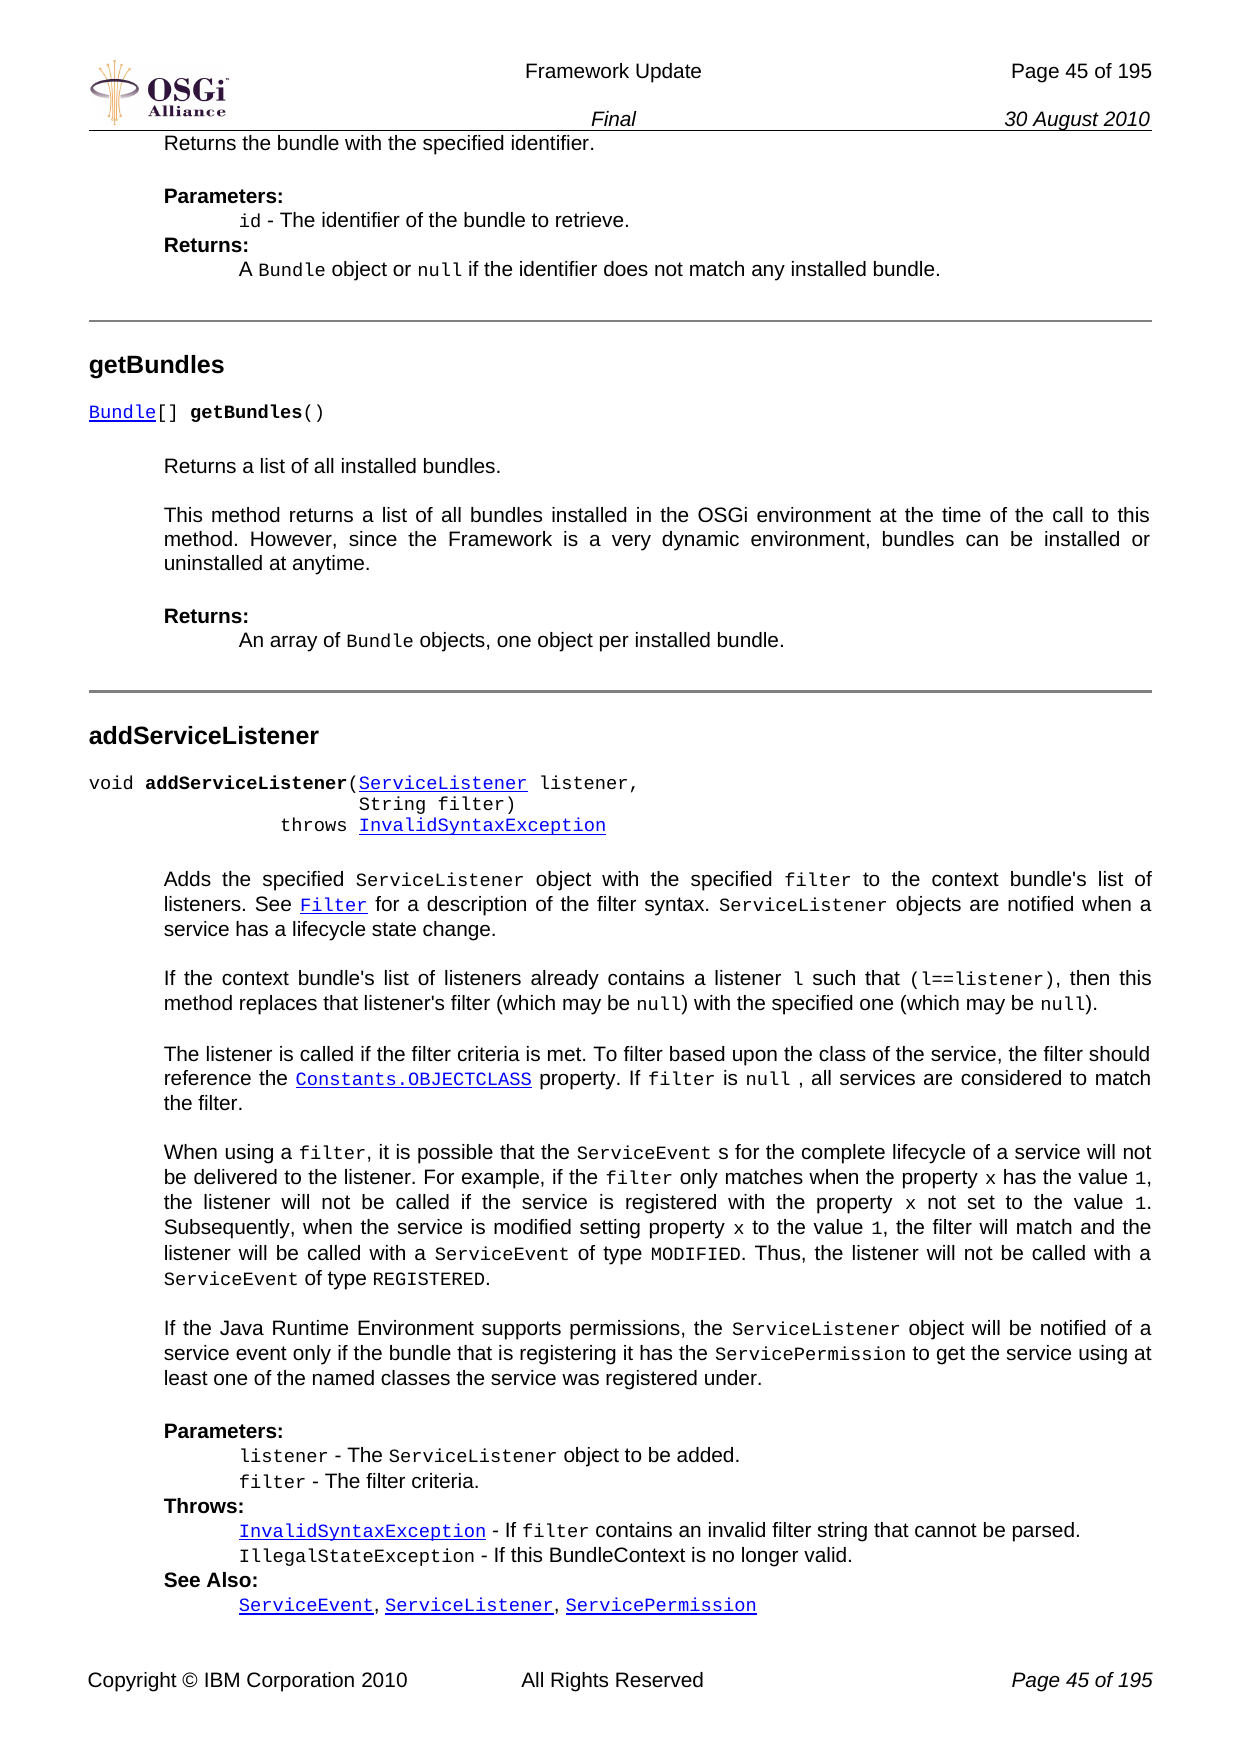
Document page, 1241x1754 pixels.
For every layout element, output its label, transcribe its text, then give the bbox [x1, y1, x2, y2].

text Throws: [163, 1494, 1152, 1518]
subtitle getBundles [88, 350, 1152, 379]
text listener - The ServiceListener object to be added. [238, 1443, 1152, 1468]
text id - The identifier of the bundle to retrieve. [238, 207, 1152, 233]
text Returns a list of all installed bundles. [163, 453, 1152, 477]
subtitle addServiceListener [88, 721, 1152, 749]
text An array of Bundle objects, one object per installed bundle. [238, 627, 1152, 653]
text Parameters: [163, 1419, 1152, 1443]
text void addServiceListener(ServiceListener listener, String filter) throws InvalidSyntaxException [88, 774, 1152, 837]
text The listener is called if the filter criteria is met. To filter based upon the class of the service, the filter should reference the Constants.OBJECTCLASS property. If filter is null , all services are considered to match the filter. [163, 1041, 1152, 1114]
text Returns: [163, 603, 1152, 627]
text Parameters: [163, 183, 1152, 207]
text Returns the bundle with the specified identifier. [163, 131, 1152, 154]
text Adds the specified ServiceListener object with the specified filter to the context bundle's list of listeners. See Filter for a description of the filter syntax. ServiceListener objects are notified when a service has a lifecycle state change. [163, 867, 1152, 941]
text filter - The filter criteria. [238, 1468, 1152, 1494]
text If the context bundle's list of listeners already contains a listener l such that (l==listener), then this method replaces that listener's filter (which may be null) with the specified one (which may be null). [163, 966, 1152, 1016]
text A Bundle object or null if the identifier does not match any installed bundle. [238, 257, 1152, 282]
text If the Java Runtime Environment supports permissions, the ServiceListener object will be notified of a service event only if the bundle that is registering it has the ServicePermission to get the service using at least one of the named classes the service was registered under. [163, 1316, 1152, 1390]
text ServiceEvent, ServiceListener, ServicePermission [238, 1592, 1152, 1617]
text This method returns a list of all bundles installed in the OSGi environment at the time of the call to this method. However, since the Framework is a very dynamic environment, bundles can be installed or uninstalled at anytime. [163, 502, 1152, 574]
text Returns: [163, 233, 1152, 257]
text When using a filter, it is possible that the ServiceEvent s for the complete lifecycle of a service will not be delivered to the listener. For example, if the filter only matches when the property x has the value 1, the listener will not be called if the service is registered with the property x not set to the value 1. Subsequently, when the service is modified setting property x to the value 1, the filter will match and the listener will be called with a ServiceEvent of type MODIFIED. Thus, the listener will not be called with a ServiceEvent of type REGISTERED. [163, 1139, 1152, 1291]
text IllegalStateException - If this BundleContext is no longer valid. [238, 1543, 1152, 1568]
picture [90, 60, 230, 125]
text Bundle[] getBundles() [88, 403, 1152, 424]
text See Also: [163, 1568, 1152, 1592]
text InvalidSyntaxException - If filter contains an invalid filter string that cannot be parsed. [238, 1518, 1152, 1543]
